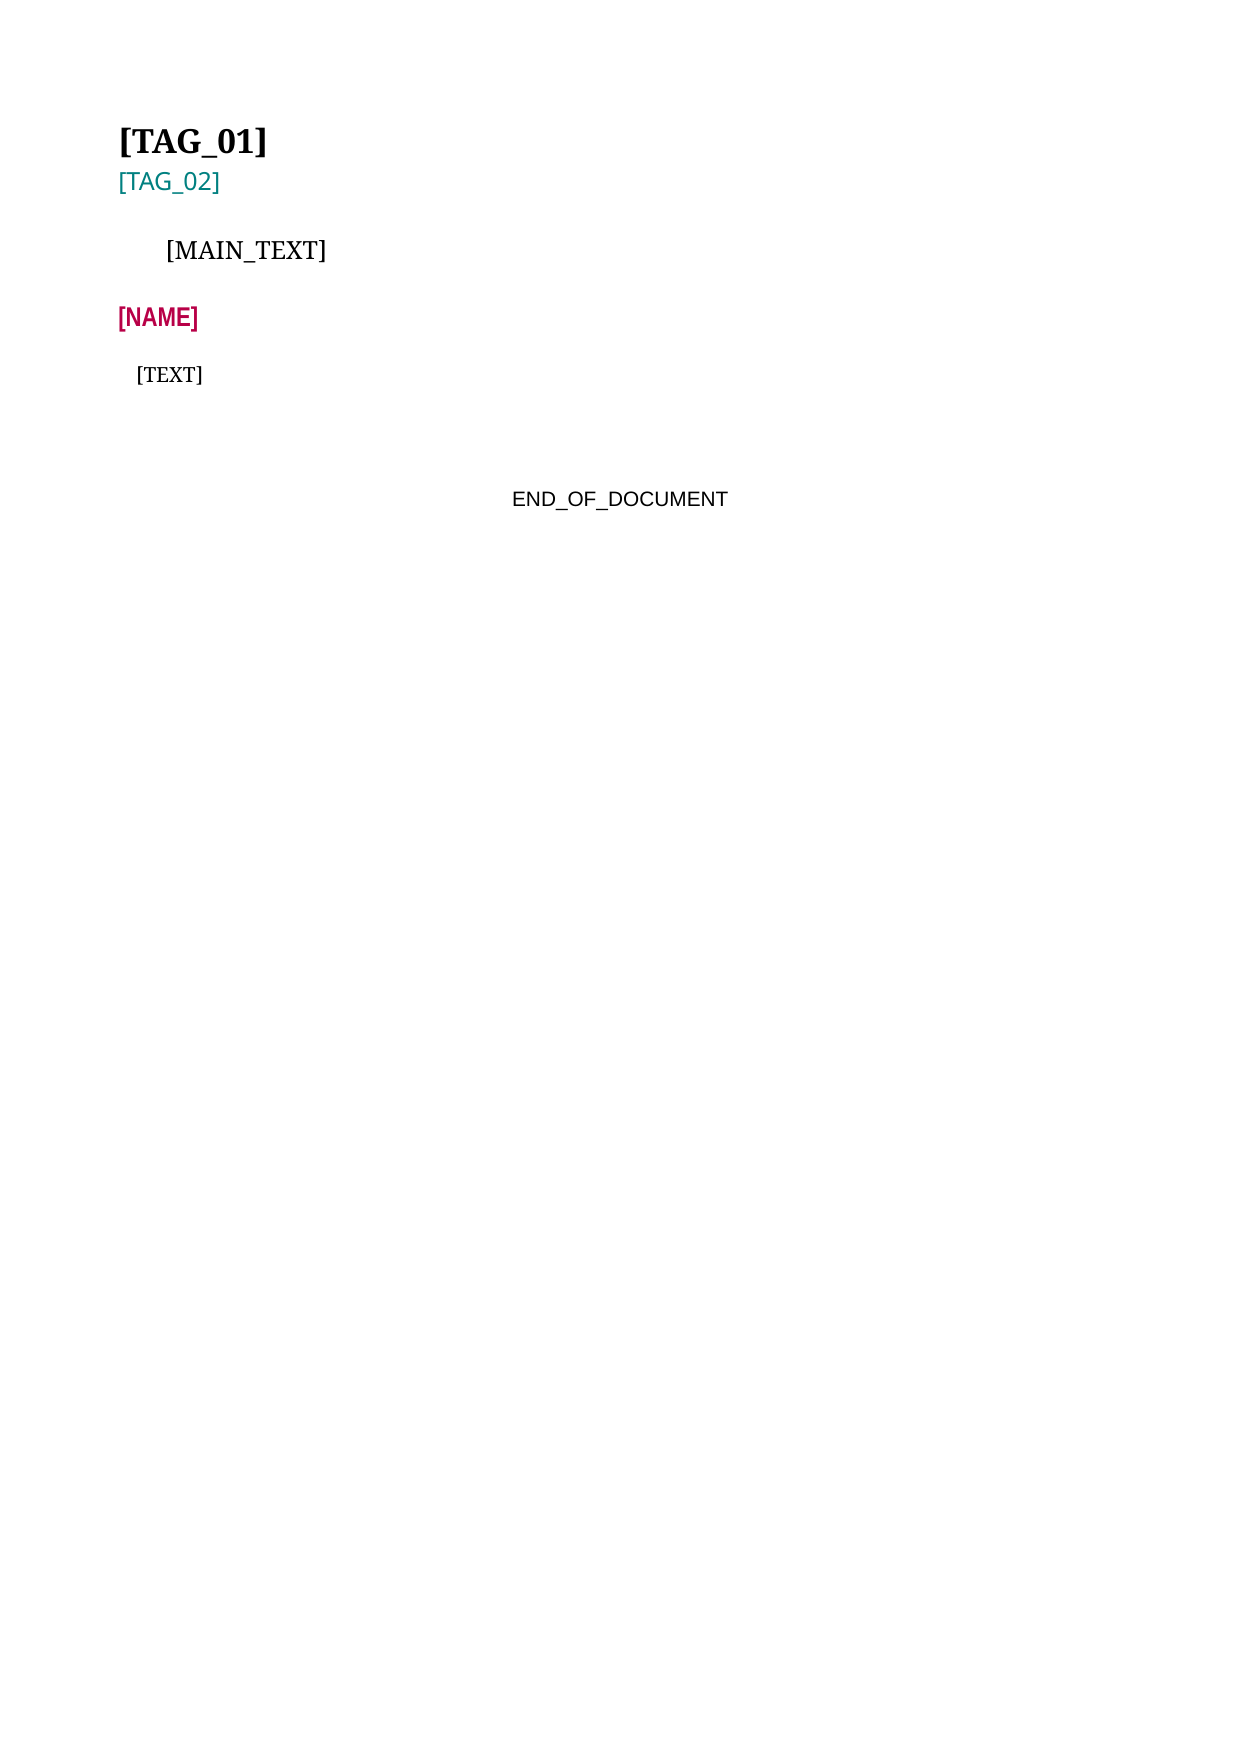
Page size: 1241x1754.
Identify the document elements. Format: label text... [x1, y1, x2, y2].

text [TAG_01] [118, 118, 1122, 163]
text [MAIN_TEXT] [118, 232, 1122, 266]
text END_OF_DOCUMENT [118, 487, 1122, 511]
text [NAME] [118, 301, 1122, 332]
text [TEXT] [118, 360, 1122, 389]
text [TAG_02] [118, 163, 1122, 198]
